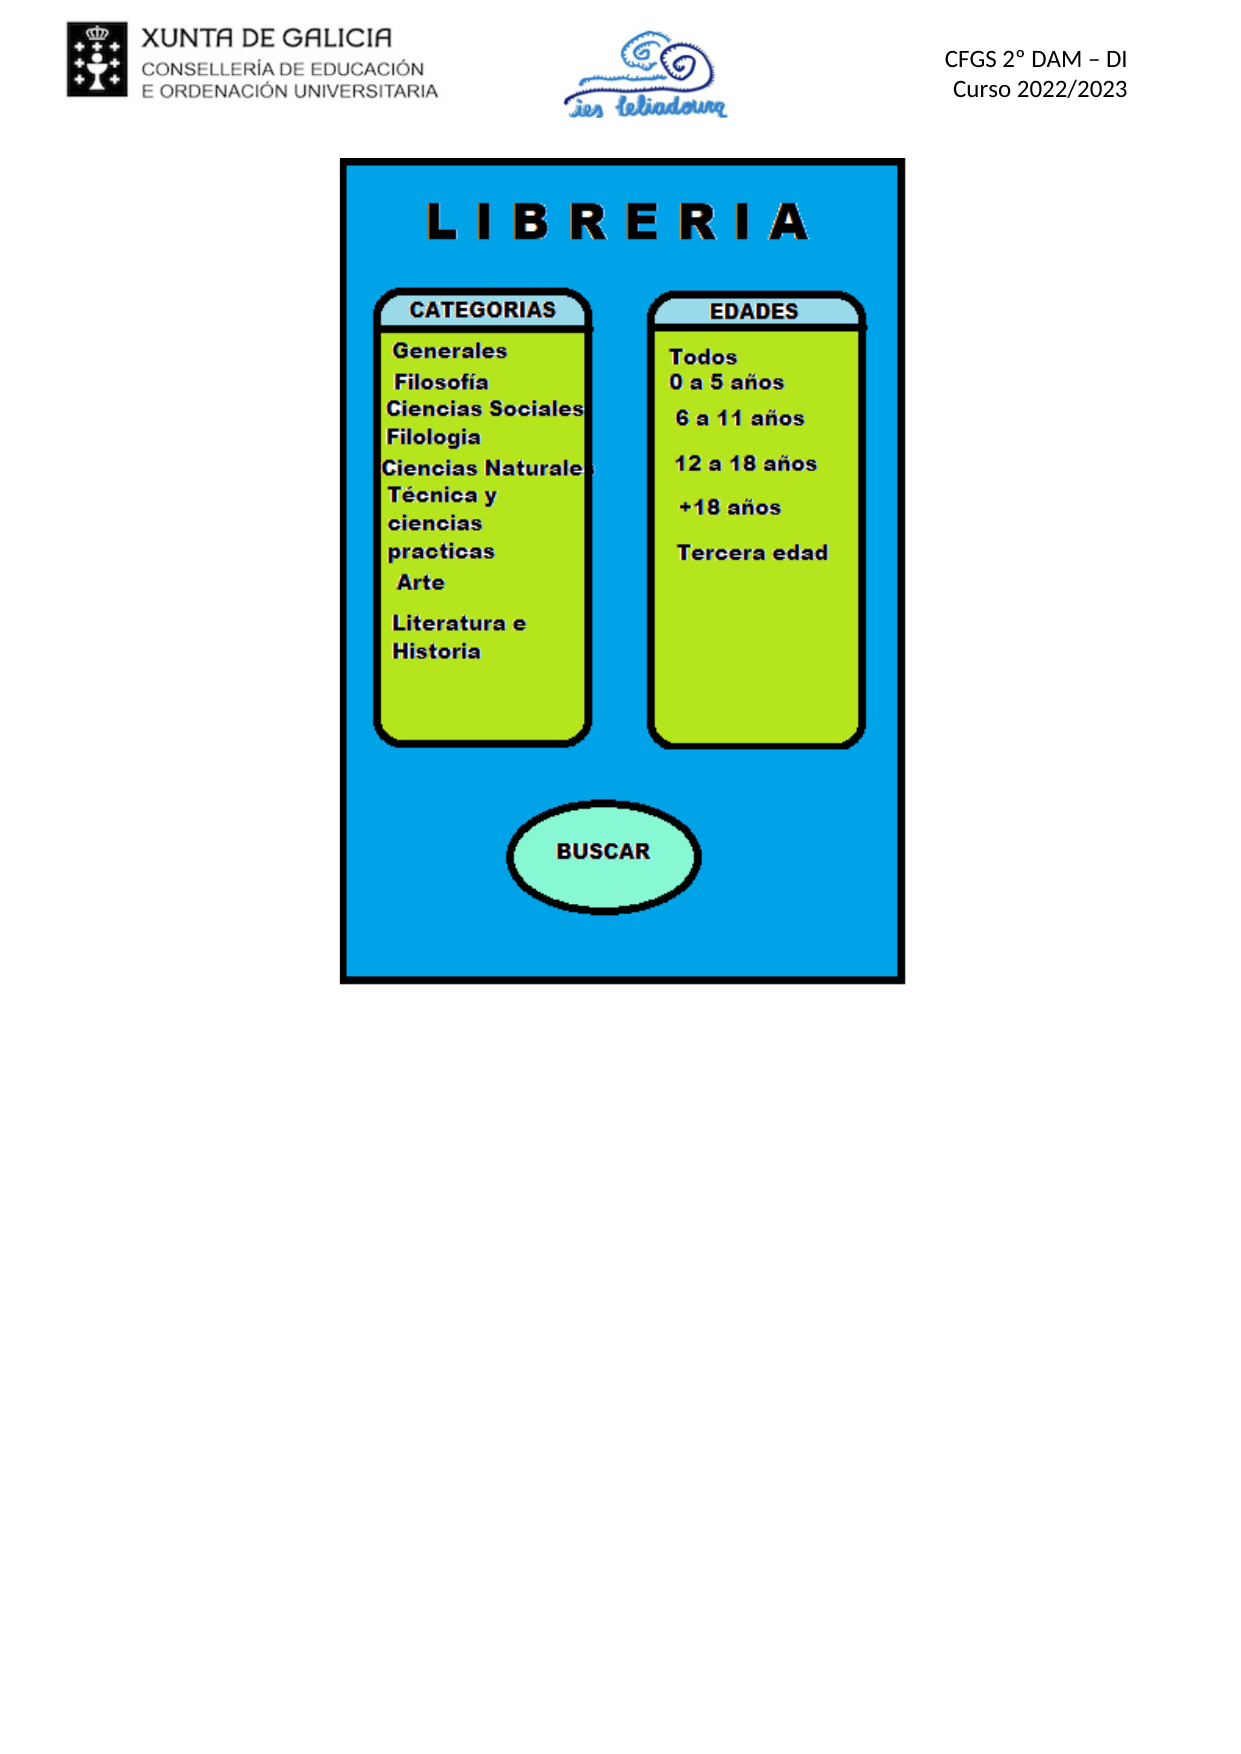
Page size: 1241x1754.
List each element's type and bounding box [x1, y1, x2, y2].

picture [544, 14, 745, 140]
picture [339, 158, 907, 986]
picture [62, 13, 458, 108]
